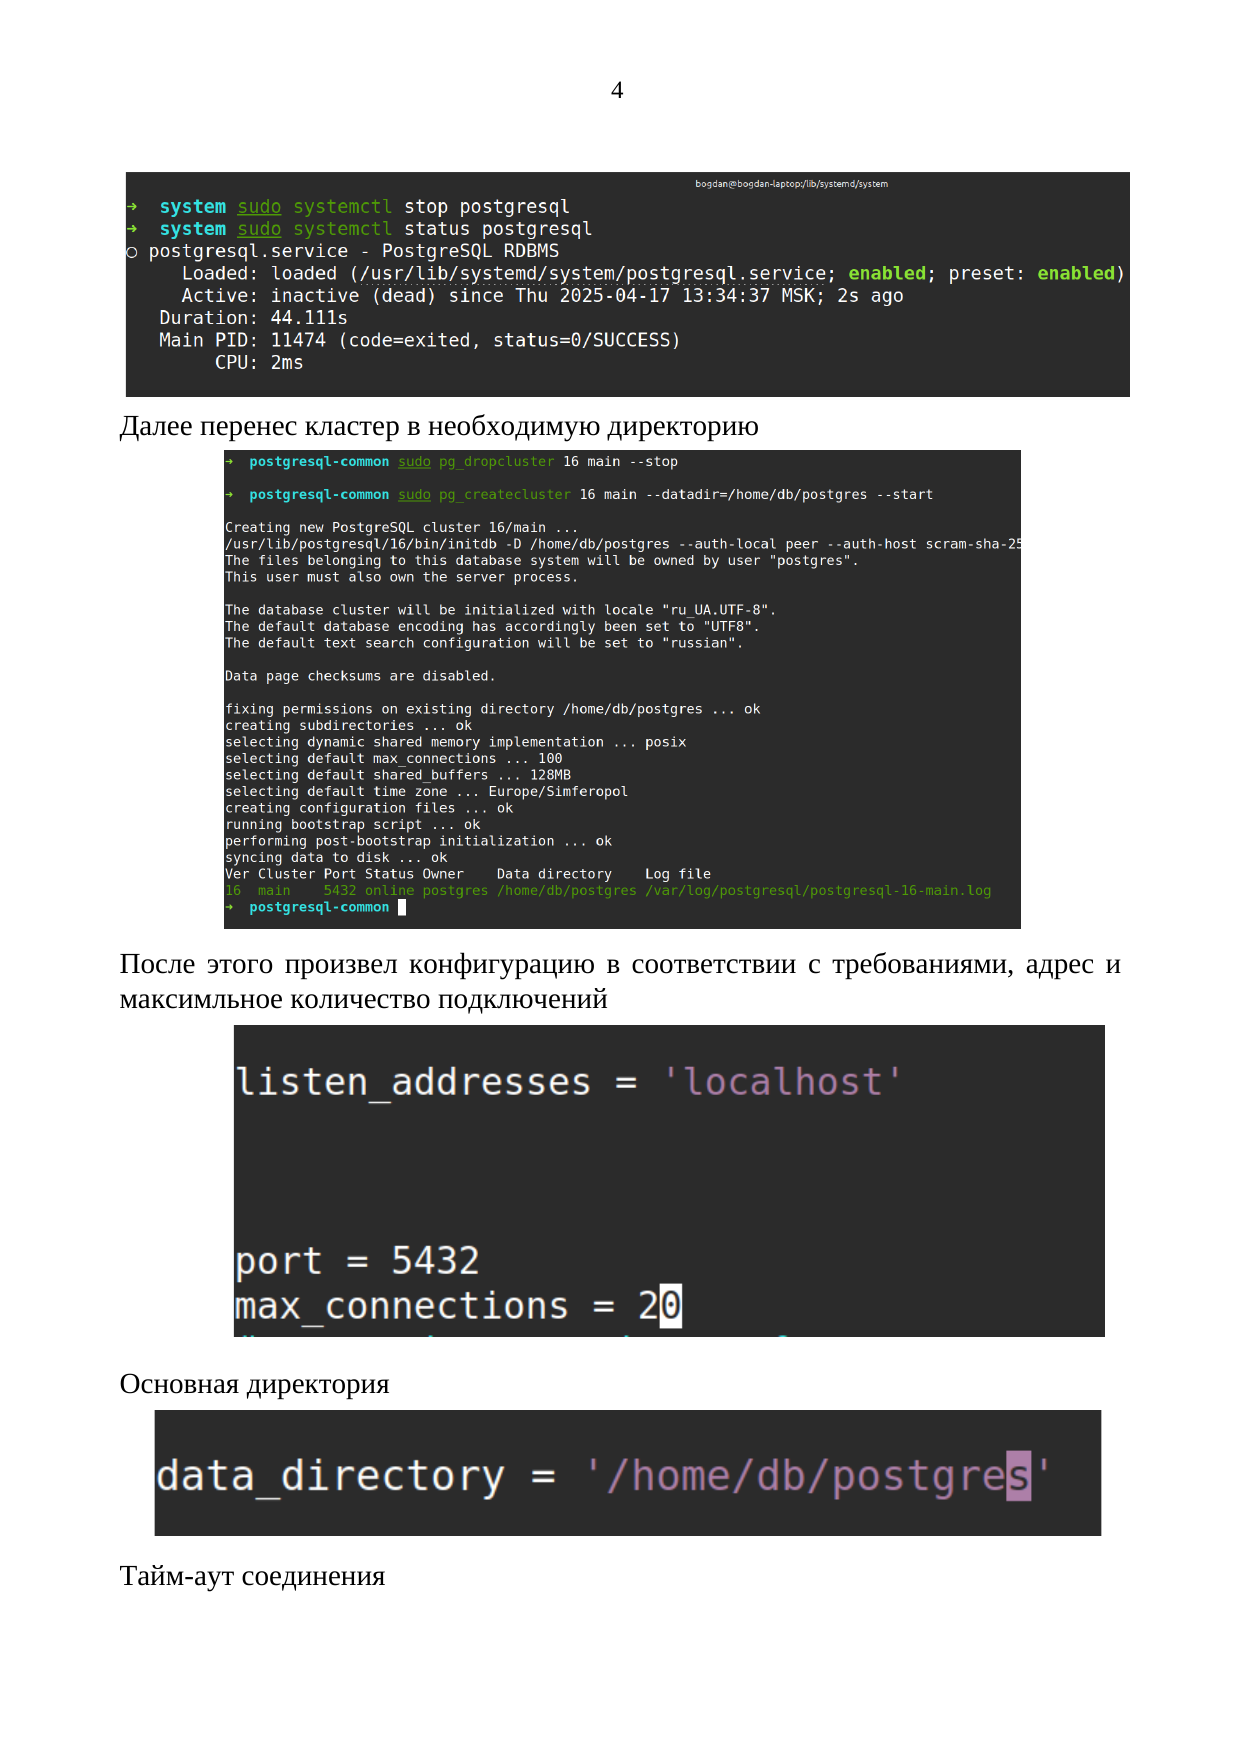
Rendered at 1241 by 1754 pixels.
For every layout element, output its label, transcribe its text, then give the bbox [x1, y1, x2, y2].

text После этого произвел конфигурацию в соответствии с требованиями, адрес и максимльное количество подключений [119, 946, 1122, 1015]
picture [224, 450, 1021, 929]
text Основная директория [119, 1366, 1122, 1399]
text Далее перенес кластер в необходимую директорию [119, 408, 1122, 441]
text Тайм-аут соединения [119, 1558, 1122, 1592]
picture [154, 1410, 1102, 1536]
picture [233, 1025, 1105, 1337]
picture [125, 172, 1130, 397]
